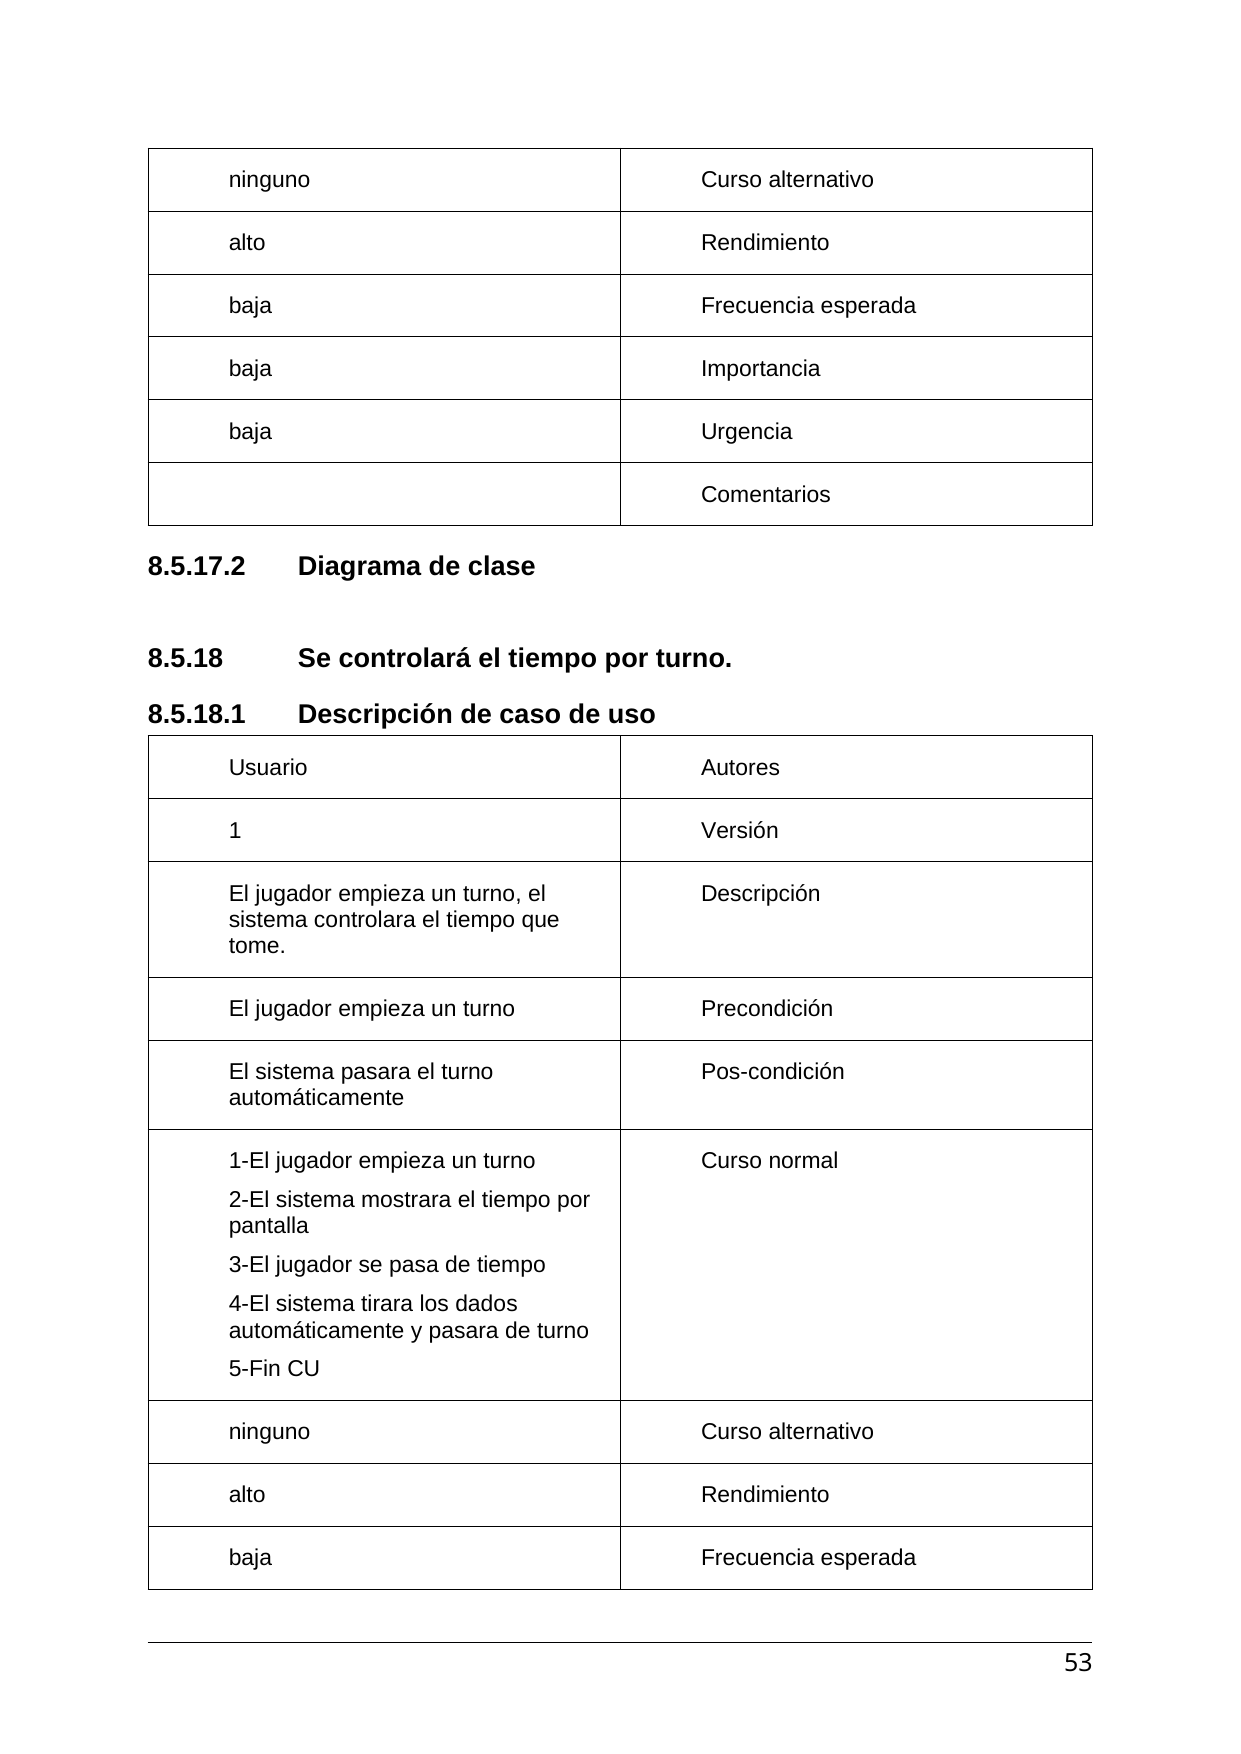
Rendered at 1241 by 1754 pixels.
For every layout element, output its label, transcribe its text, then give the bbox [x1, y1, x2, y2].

table_header Autores [621, 736, 1092, 798]
table_cell El jugador empieza un turno, el sistema controlara el tiempo que tome. [149, 862, 620, 977]
table_cell 1 [149, 799, 620, 861]
table_cell alto [149, 212, 620, 273]
table_cell Curso normal [621, 1130, 1092, 1400]
table_cell [149, 463, 620, 525]
table_cell Importancia [621, 337, 1092, 399]
table_cell Rendimiento [621, 212, 1092, 273]
table_cell Curso alternativo [621, 1401, 1092, 1463]
table_cell El sistema pasara el turno automáticamente [149, 1041, 620, 1129]
table_cell alto [149, 1464, 620, 1526]
table_cell baja [149, 400, 620, 462]
table_cell Frecuencia esperada [621, 1527, 1092, 1589]
table_cell Precondición [621, 978, 1092, 1040]
table_cell Curso alternativo [621, 149, 1092, 211]
table_cell Pos-condición [621, 1041, 1092, 1129]
table_cell ninguno [149, 1401, 620, 1463]
subtitle Se controlará el tiempo por turno. [148, 642, 1092, 673]
subtitle Diagrama de clase [148, 550, 1092, 582]
table_cell baja [149, 275, 620, 336]
table_cell Urgencia [621, 400, 1092, 462]
table_cell El jugador empieza un turno [149, 978, 620, 1040]
table_cell Rendimiento [621, 1464, 1092, 1526]
table_header Usuario [149, 736, 620, 798]
table_cell ninguno [149, 149, 620, 211]
table_cell Comentarios [621, 463, 1092, 525]
table_cell Frecuencia esperada [621, 275, 1092, 336]
table_cell 1-El jugador empieza un turno 2-El sistema mostrara el tiempo por pantalla 3-El jugador se pasa de tiempo 4-El sistema tirara los dados automáticamente y pasara de turno 5-Fin CU [149, 1130, 620, 1400]
table_cell baja [149, 1527, 620, 1589]
table_cell Descripción [621, 862, 1092, 977]
subtitle Descripción de caso de uso [148, 698, 1092, 729]
table_cell Versión [621, 799, 1092, 861]
table_cell baja [149, 337, 620, 399]
